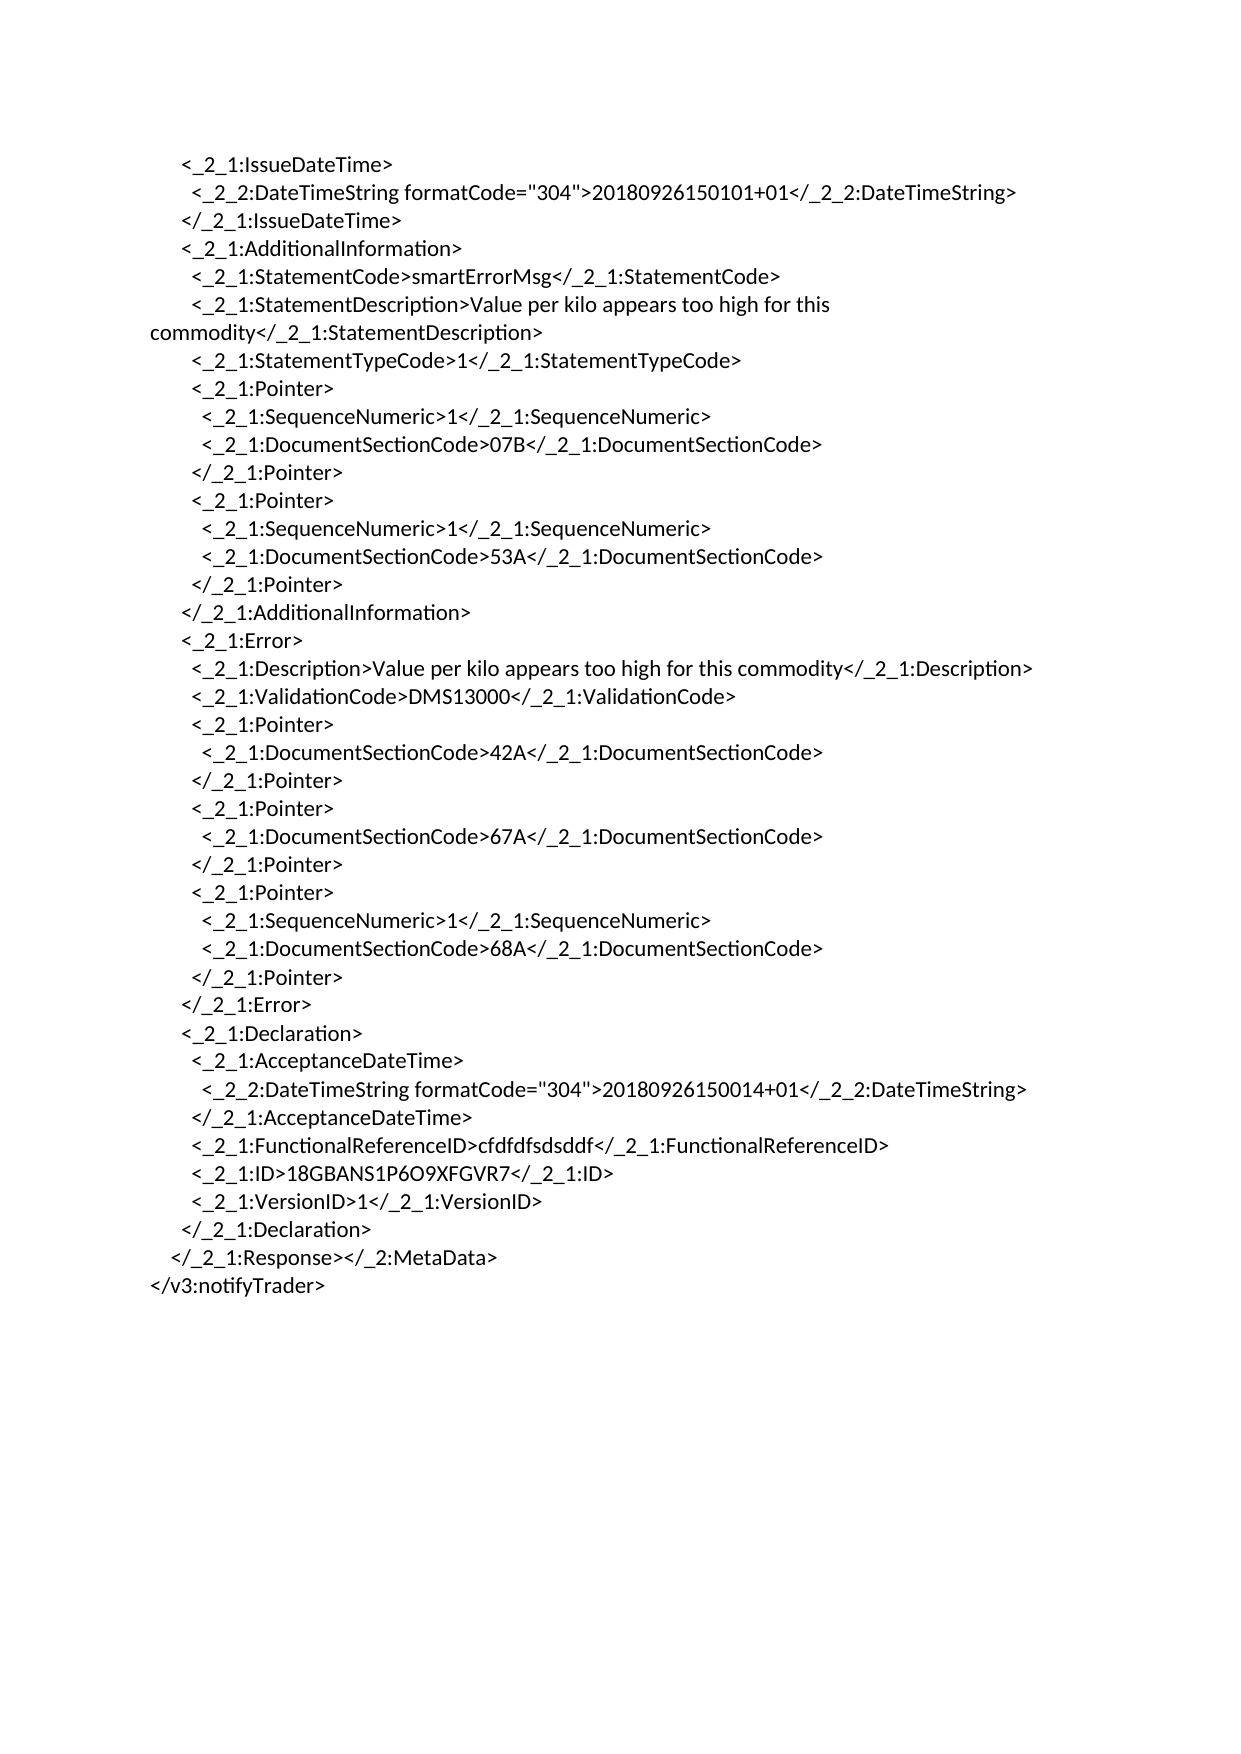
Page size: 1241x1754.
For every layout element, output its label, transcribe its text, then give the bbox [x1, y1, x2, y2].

text <_2_1:AdditionalInformation> [150, 234, 1090, 262]
text <_2_1:DocumentSectionCode>42A</_2_1:DocumentSectionCode> [150, 738, 1090, 766]
text <_2_1:Pointer> [150, 710, 1090, 738]
text <_2_1:SequenceNumeric>1</_2_1:SequenceNumeric> [150, 907, 1090, 934]
text <_2_1:DocumentSectionCode>53A</_2_1:DocumentSectionCode> [150, 542, 1090, 570]
text <_2_1:Pointer> [150, 794, 1090, 822]
text </_2_1:Pointer> [150, 851, 1090, 878]
text <_2_1:Pointer> [150, 374, 1090, 402]
text </_2_1:IssueDateTime> [150, 206, 1090, 234]
text </_2_1:Response></_2:MetaData> [150, 1243, 1090, 1271]
text <_2_1:ValidationCode>DMS13000</_2_1:ValidationCode> [150, 682, 1090, 710]
text <_2_1:FunctionalReferenceID>cfdfdfsdsddf</_2_1:FunctionalReferenceID> [150, 1131, 1090, 1159]
text <_2_1:ID>18GBANS1P6O9XFGVR7</_2_1:ID> [150, 1159, 1090, 1187]
text <_2_1:Description>Value per kilo appears too high for this commodity</_2_1:Description> [150, 654, 1090, 682]
text <_2_1:Declaration> [150, 1019, 1090, 1047]
text <_2_2:DateTimeString formatCode="304">20180926150101+01</_2_2:DateTimeString> [150, 178, 1090, 206]
text <_2_1:Pointer> [150, 486, 1090, 514]
text </_2_1:Pointer> [150, 766, 1090, 794]
text </_2_1:Pointer> [150, 458, 1090, 486]
text <_2_1:DocumentSectionCode>67A</_2_1:DocumentSectionCode> [150, 822, 1090, 851]
text </_2_1:Pointer> [150, 570, 1090, 598]
text <_2_1:StatementCode>smartErrorMsg</_2_1:StatementCode> [150, 262, 1090, 290]
text <_2_1:SequenceNumeric>1</_2_1:SequenceNumeric> [150, 514, 1090, 542]
text <_2_1:IssueDateTime> [150, 150, 1090, 178]
text </_2_1:Pointer> [150, 963, 1090, 991]
text </v3:notifyTrader> [150, 1271, 1090, 1299]
text <_2_1:StatementTypeCode>1</_2_1:StatementTypeCode> [150, 346, 1090, 374]
text </_2_1:AcceptanceDateTime> [150, 1103, 1090, 1131]
text <_2_1:Pointer> [150, 878, 1090, 907]
text <_2_1:AcceptanceDateTime> [150, 1047, 1090, 1075]
text <_2_1:VersionID>1</_2_1:VersionID> [150, 1187, 1090, 1215]
text <_2_1:StatementDescription>Value per kilo appears too high for this commodity</_2_1:StatementDescription> [150, 290, 1090, 346]
text <_2_2:DateTimeString formatCode="304">20180926150014+01</_2_2:DateTimeString> [150, 1075, 1090, 1103]
text <_2_1:SequenceNumeric>1</_2_1:SequenceNumeric> [150, 402, 1090, 430]
text </_2_1:Declaration> [150, 1215, 1090, 1243]
text <_2_1:DocumentSectionCode>68A</_2_1:DocumentSectionCode> [150, 934, 1090, 963]
text <_2_1:DocumentSectionCode>07B</_2_1:DocumentSectionCode> [150, 430, 1090, 458]
text <_2_1:Error> [150, 626, 1090, 654]
text </_2_1:Error> [150, 991, 1090, 1019]
text </_2_1:AdditionalInformation> [150, 598, 1090, 626]
